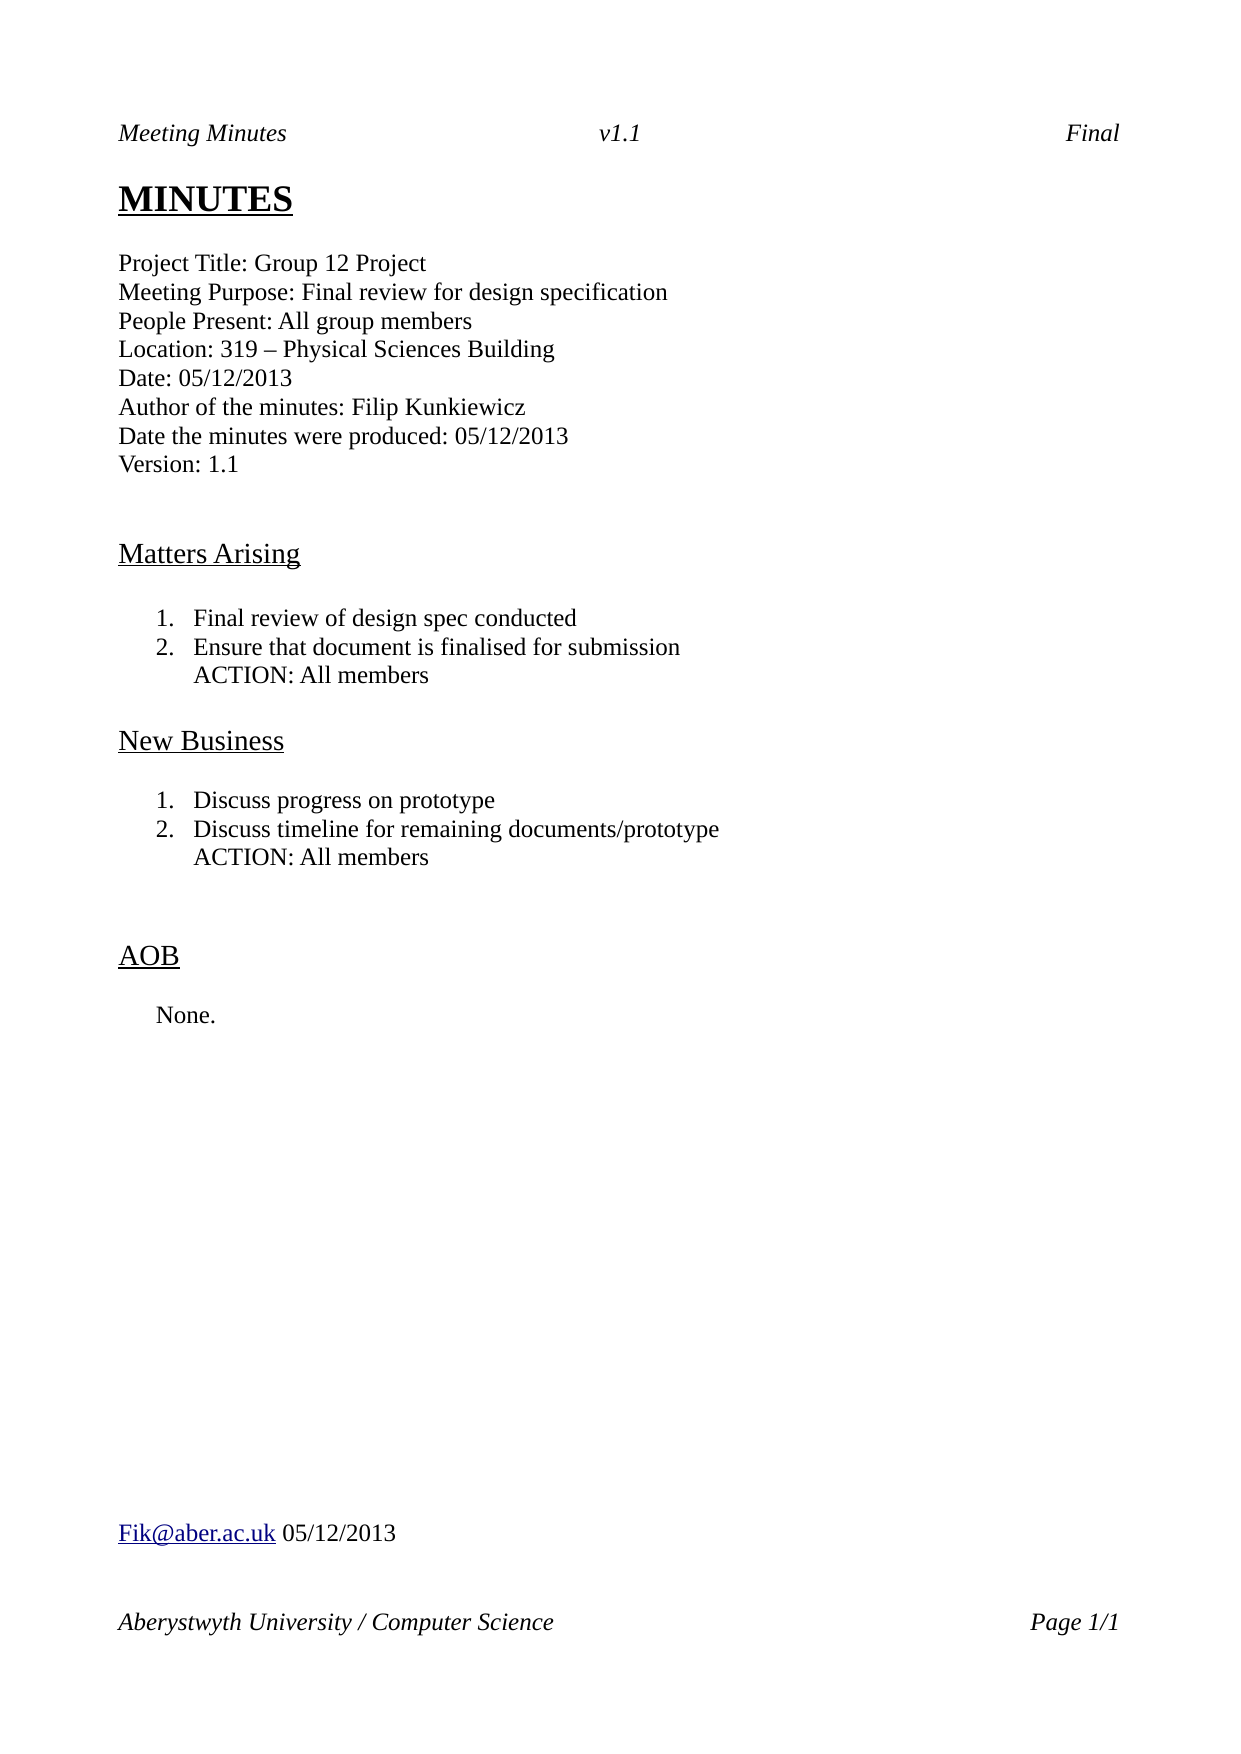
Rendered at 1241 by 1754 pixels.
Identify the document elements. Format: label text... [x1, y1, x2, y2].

text None. [118, 1001, 1122, 1029]
text Project Title: Group 12 Project [118, 248, 1122, 277]
text Date: 05/12/2013 [118, 363, 1122, 392]
text Matters Arising [118, 536, 1122, 569]
text Author of the minutes: Filip Kunkiewicz [118, 392, 1122, 421]
list Ensure that document is finalised for submission ACTION: All members [156, 632, 1122, 689]
text Date the minutes were produced: 05/12/2013 [118, 421, 1122, 449]
list Discuss progress on prototype [156, 785, 1122, 814]
text New Business [118, 723, 1122, 756]
list Final review of design spec conducted [156, 603, 1122, 632]
list Discuss timeline for remaining documents/prototype [156, 814, 1122, 842]
text MINUTES [118, 176, 1122, 219]
text People Present: All group members [118, 306, 1122, 334]
text Fik@aber.ac.uk 05/12/2013 [118, 1518, 1122, 1547]
text AOB [118, 938, 1122, 972]
list ACTION: All members [156, 842, 1122, 871]
text Meeting Purpose: Final review for design specification [118, 277, 1122, 306]
text Location: 319 – Physical Sciences Building [118, 334, 1122, 363]
text Version: 1.1 [118, 449, 1122, 478]
